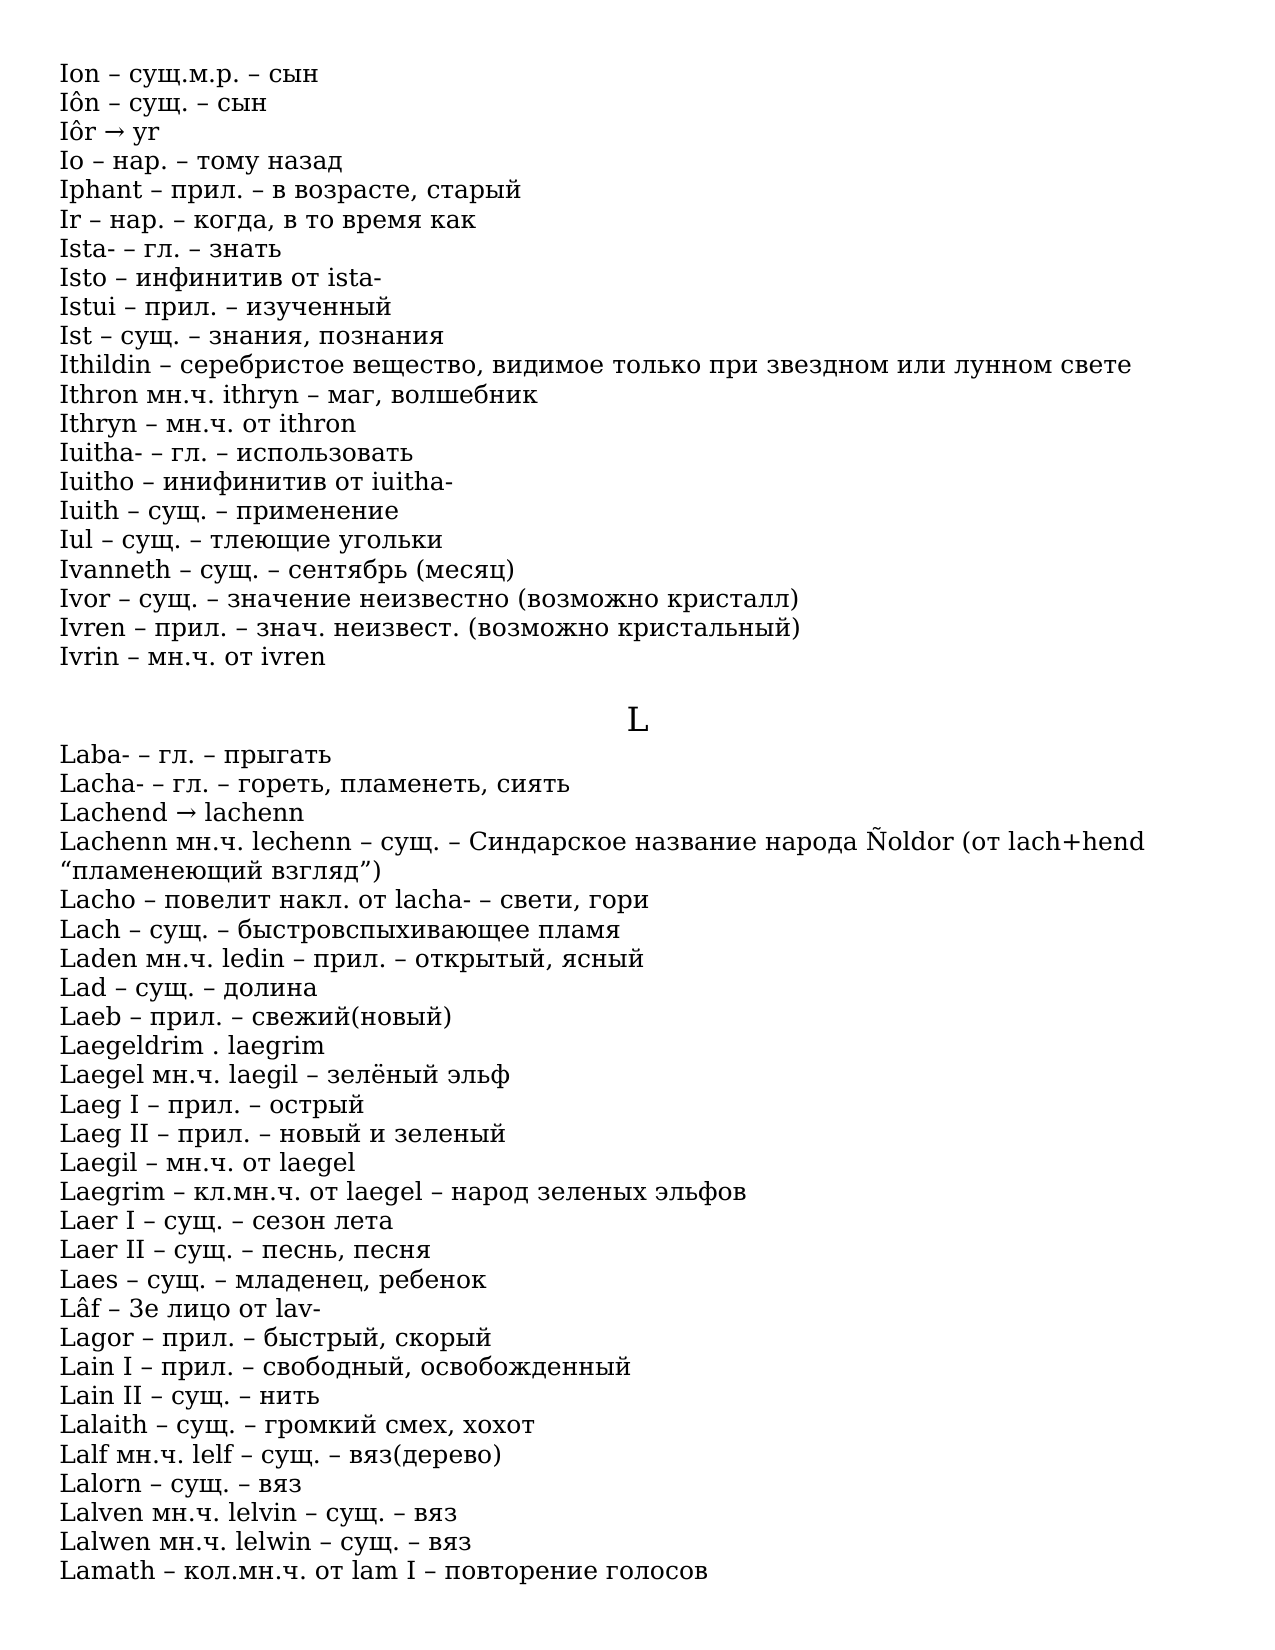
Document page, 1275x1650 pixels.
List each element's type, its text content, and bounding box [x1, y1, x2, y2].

text Ion – сущ.м.р. – сын [59, 59, 1216, 88]
text Istui – прил. – изученный [59, 292, 1216, 322]
text Laden мн.ч. ledin – прил. – открытый, ясный [59, 944, 1216, 973]
text Laegel мн.ч. laegil – зелёный эльф [59, 1061, 1216, 1090]
text Ivrin – мн.ч. от ivren [59, 642, 1216, 672]
text Iphant – прил. – в возрасте, старый [59, 176, 1216, 205]
text Laes – сущ. – младенец, ребенок [59, 1265, 1216, 1294]
text Laer I – сущ. – сезон лета [59, 1206, 1216, 1236]
text Ivanneth – сущ. – сентябрь (месяц) [59, 555, 1216, 584]
text Lain II – сущ. – нить [59, 1381, 1216, 1411]
text Lalven мн.ч. lelvin – сущ. – вяз [59, 1498, 1216, 1527]
text Ist – сущ. – знания, познания [59, 322, 1216, 351]
text Laer II – сущ. – песнь, песня [59, 1236, 1216, 1265]
text Laeg I – прил. – острый [59, 1090, 1216, 1119]
text Lagor – прил. – быстрый, скорый [59, 1323, 1216, 1352]
text Laeb – прил. – свежий(новый) [59, 1002, 1216, 1031]
text Lalwen мн.ч. lelwin – сущ. – вяз [59, 1527, 1216, 1556]
text Lamath – кол.мн.ч. от lam I – повторение голосов [59, 1556, 1216, 1586]
text Lach – сущ. – быстровспыхивающее пламя [59, 915, 1216, 944]
text Lalaith – сущ. – громкий смех, хохот [59, 1411, 1216, 1440]
text Ista- – гл. – знать [59, 234, 1216, 263]
text Lachenn мн.ч. lechenn – сущ. – Синдарское название народа Ñoldor (от lach+hend “пламенеющий взгляд”) [59, 827, 1216, 886]
text Lalf мн.ч. lelf – сущ. – вяз(дерево) [59, 1440, 1216, 1469]
text Iôn – сущ. – сын [59, 88, 1216, 117]
text Iôr → yr [59, 117, 1216, 147]
text Laegil – мн.ч. от laegel [59, 1148, 1216, 1177]
text Lâf – 3е лицо от lav- [59, 1294, 1216, 1323]
text Ithron мн.ч. ithryn – маг, волшебник [59, 380, 1216, 409]
text L [59, 701, 1216, 740]
text Lain I – прил. – свободный, освобожденный [59, 1352, 1216, 1381]
text Lad – сущ. – долина [59, 973, 1216, 1002]
text Iuith – сущ. – применение [59, 497, 1216, 526]
text Isto – инфинитив от ista- [59, 263, 1216, 292]
text Ivor – сущ. – значение неизвестно (возможно кристалл) [59, 584, 1216, 613]
text Iul – сущ. – тлеющие угольки [59, 526, 1216, 555]
text Lalorn – сущ. – вяз [59, 1469, 1216, 1498]
text Laeg II – прил. – новый и зеленый [59, 1119, 1216, 1148]
text Io – нар. – тому назад [59, 147, 1216, 176]
text Ivren – прил. – знач. неизвест. (возможно кристальный) [59, 613, 1216, 642]
text Iuitha- – гл. – использовать [59, 438, 1216, 467]
text Laegrim – кл.мн.ч. от laegel – народ зеленых эльфов [59, 1177, 1216, 1206]
text Laegeldrim . laegrim [59, 1031, 1216, 1061]
text Ithryn – мн.ч. от ithron [59, 409, 1216, 438]
text Lachend → lachenn [59, 798, 1216, 827]
text Ithildin – серебристое вещество, видимое только при звездном или лунном свете [59, 351, 1216, 380]
text Ir – нар. – когда, в то время как [59, 205, 1216, 234]
text Lacha- – гл. – гореть, пламенеть, сиять [59, 769, 1216, 798]
text Iuitho – инифинитив от iuitha- [59, 467, 1216, 497]
text Laba- – гл. – прыгать [59, 740, 1216, 769]
text Lacho – повелит накл. от lacha- – свети, гори [59, 886, 1216, 915]
